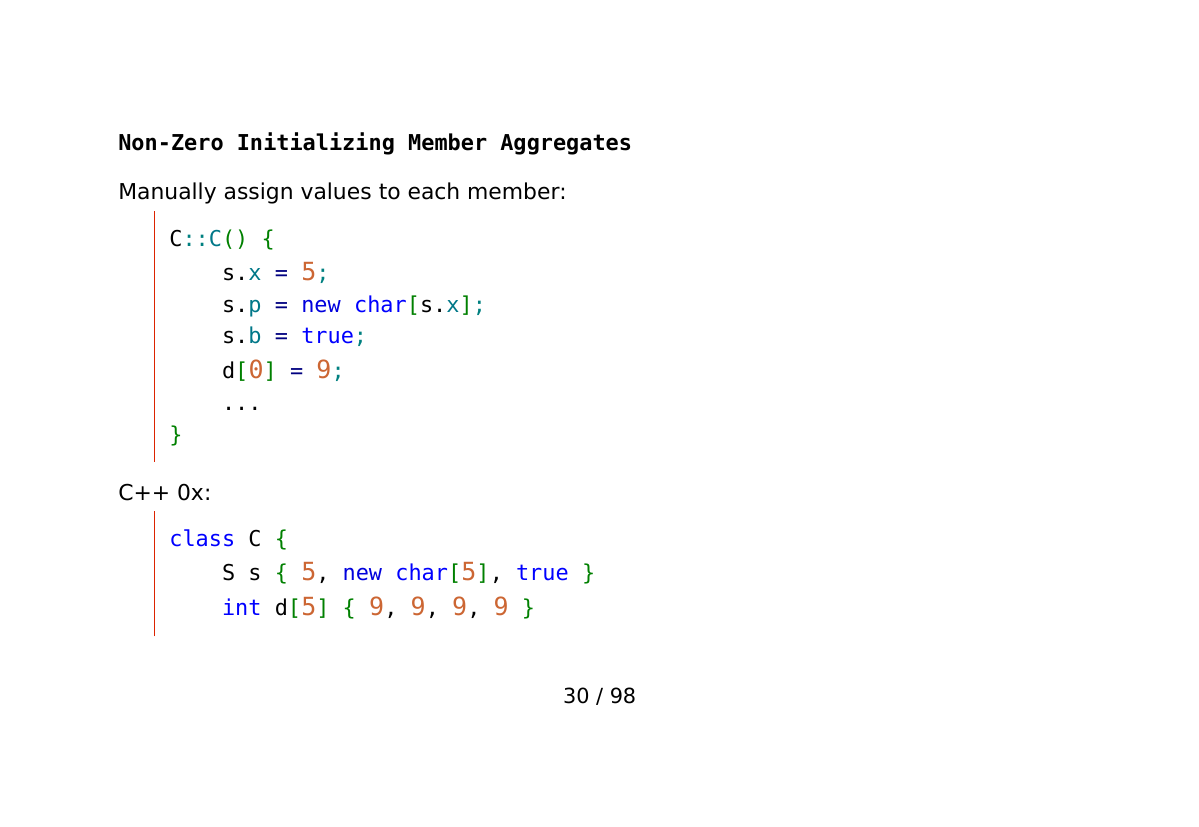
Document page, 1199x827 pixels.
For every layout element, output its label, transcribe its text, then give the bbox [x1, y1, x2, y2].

text Manually assign values to each member: [118, 179, 1081, 205]
text s.p = new char[s.x]; [155, 277, 1081, 309]
text class C { [155, 511, 1081, 543]
text ... [155, 375, 1081, 407]
text C++ 0x: [118, 480, 1081, 505]
title Non-Zero Initializing Member Aggregates [118, 130, 1081, 156]
text } [155, 407, 1081, 462]
text S s { 5, new char[5], true } [155, 543, 1081, 578]
text C::C() { [155, 211, 1081, 242]
text s.b = true; [155, 309, 1081, 340]
text d[0] = 9; [155, 340, 1081, 375]
text int d[5] { 9, 9, 9, 9 } [155, 578, 1081, 636]
text s.x = 5; [155, 242, 1081, 277]
